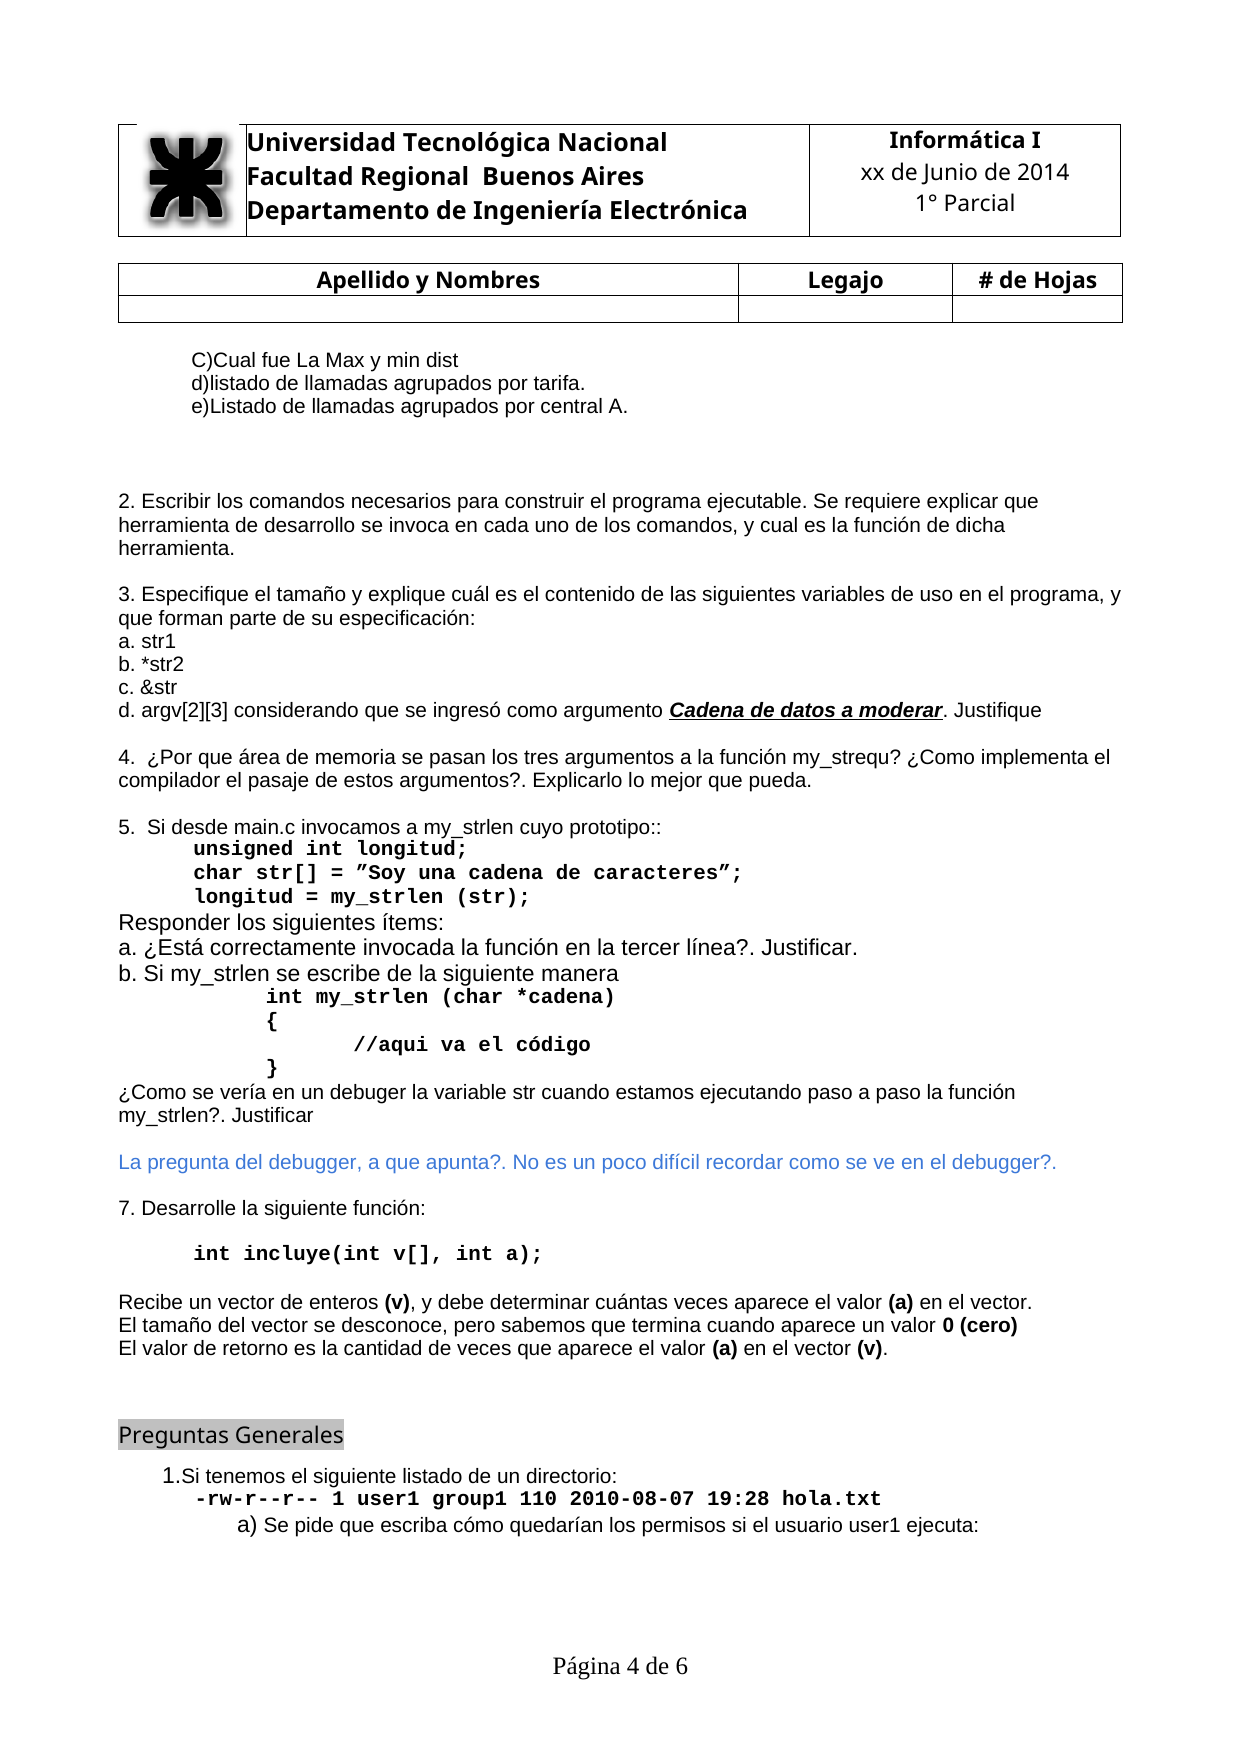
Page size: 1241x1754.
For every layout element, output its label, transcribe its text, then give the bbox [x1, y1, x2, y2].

text El tamaño del vector se desconoce, pero sabemos que termina cuando aparece un valor 0 (cero) [118, 1313, 1122, 1337]
text a. str1 [118, 629, 1122, 653]
text b. *str2 [118, 653, 1122, 676]
text 7. Desarrolle la siguiente función: [118, 1197, 1122, 1220]
text -rw-r--r-- 1 user1 group1 110 2010-08-07 19:28 hola.txt [194, 1488, 1122, 1512]
text 5. Si desde main.c invocamos a my_strlen cuyo prototipo:: [118, 815, 1122, 838]
text d. argv[2][3] considerando que se ingresó como argumento Cadena de datos a moderar. Justifique [118, 699, 1122, 722]
text C)Cual fue La Max y min dist [191, 348, 1122, 371]
text Preguntas Generales [118, 1419, 1122, 1450]
text ¿Como se vería en un debuger la variable str cuando estamos ejecutando paso a paso la función my_strlen?. Justificar [118, 1081, 1122, 1127]
text 3. Especifique el tamaño y explique cuál es el contenido de las siguientes variables de uso en el programa, y que forman parte de su especificación: [118, 583, 1122, 629]
text La pregunta del debugger, a que apunta?. No es un poco difícil recordar como se ve en el debugger?. [118, 1151, 1122, 1174]
list Se pide que escriba cómo quedarían los permisos si el usuario user1 ejecuta: [118, 1512, 1122, 1538]
text c. &str [118, 676, 1122, 699]
text { [266, 1010, 1122, 1033]
text a. ¿Está correctamente invocada la función en la tercer línea?. Justificar. [118, 935, 1122, 961]
text 2. Escribir los comandos necesarios para construir el programa ejecutable. Se requiere explicar que herramienta de desarrollo se invoca en cada uno de los comandos, y cual es la función de dicha herramienta. [118, 490, 1122, 560]
text El valor de retorno es la cantidad de veces que aparece el valor (a) en el vector (v). [118, 1337, 1122, 1360]
text longitud = my_strlen (str); [193, 886, 1122, 909]
text d)listado de llamadas agrupados por tarifa. [191, 371, 1122, 395]
text 4. ¿Por que área de memoria se pasan los tres argumentos a la función my_strequ? ¿Como implementa el compilador el pasaje de estos argumentos?. Explicarlo lo mejor que pueda. [118, 746, 1122, 792]
text Recibe un vector de enteros (v), y debe determinar cuántas veces aparece el valor (a) en el vector. [118, 1290, 1122, 1313]
picture [136, 124, 240, 236]
list Si tenemos el siguiente listado de un directorio: [118, 1463, 1122, 1488]
text b. Si my_strlen se escribe de la siguiente manera [118, 961, 1122, 986]
text int incluye(int v[], int a); [118, 1243, 1122, 1267]
text unsigned int longitud; [193, 838, 1122, 862]
text e)Listado de llamadas agrupados por central A. [191, 395, 1122, 418]
text int my_strlen (char *cadena) [266, 986, 1122, 1010]
text } [266, 1057, 1122, 1081]
text char str[] = ”Soy una cadena de caracteres”; [118, 862, 1122, 886]
text //aqui va el código [266, 1033, 1122, 1057]
text Responder los siguientes ítems: [118, 909, 1122, 935]
